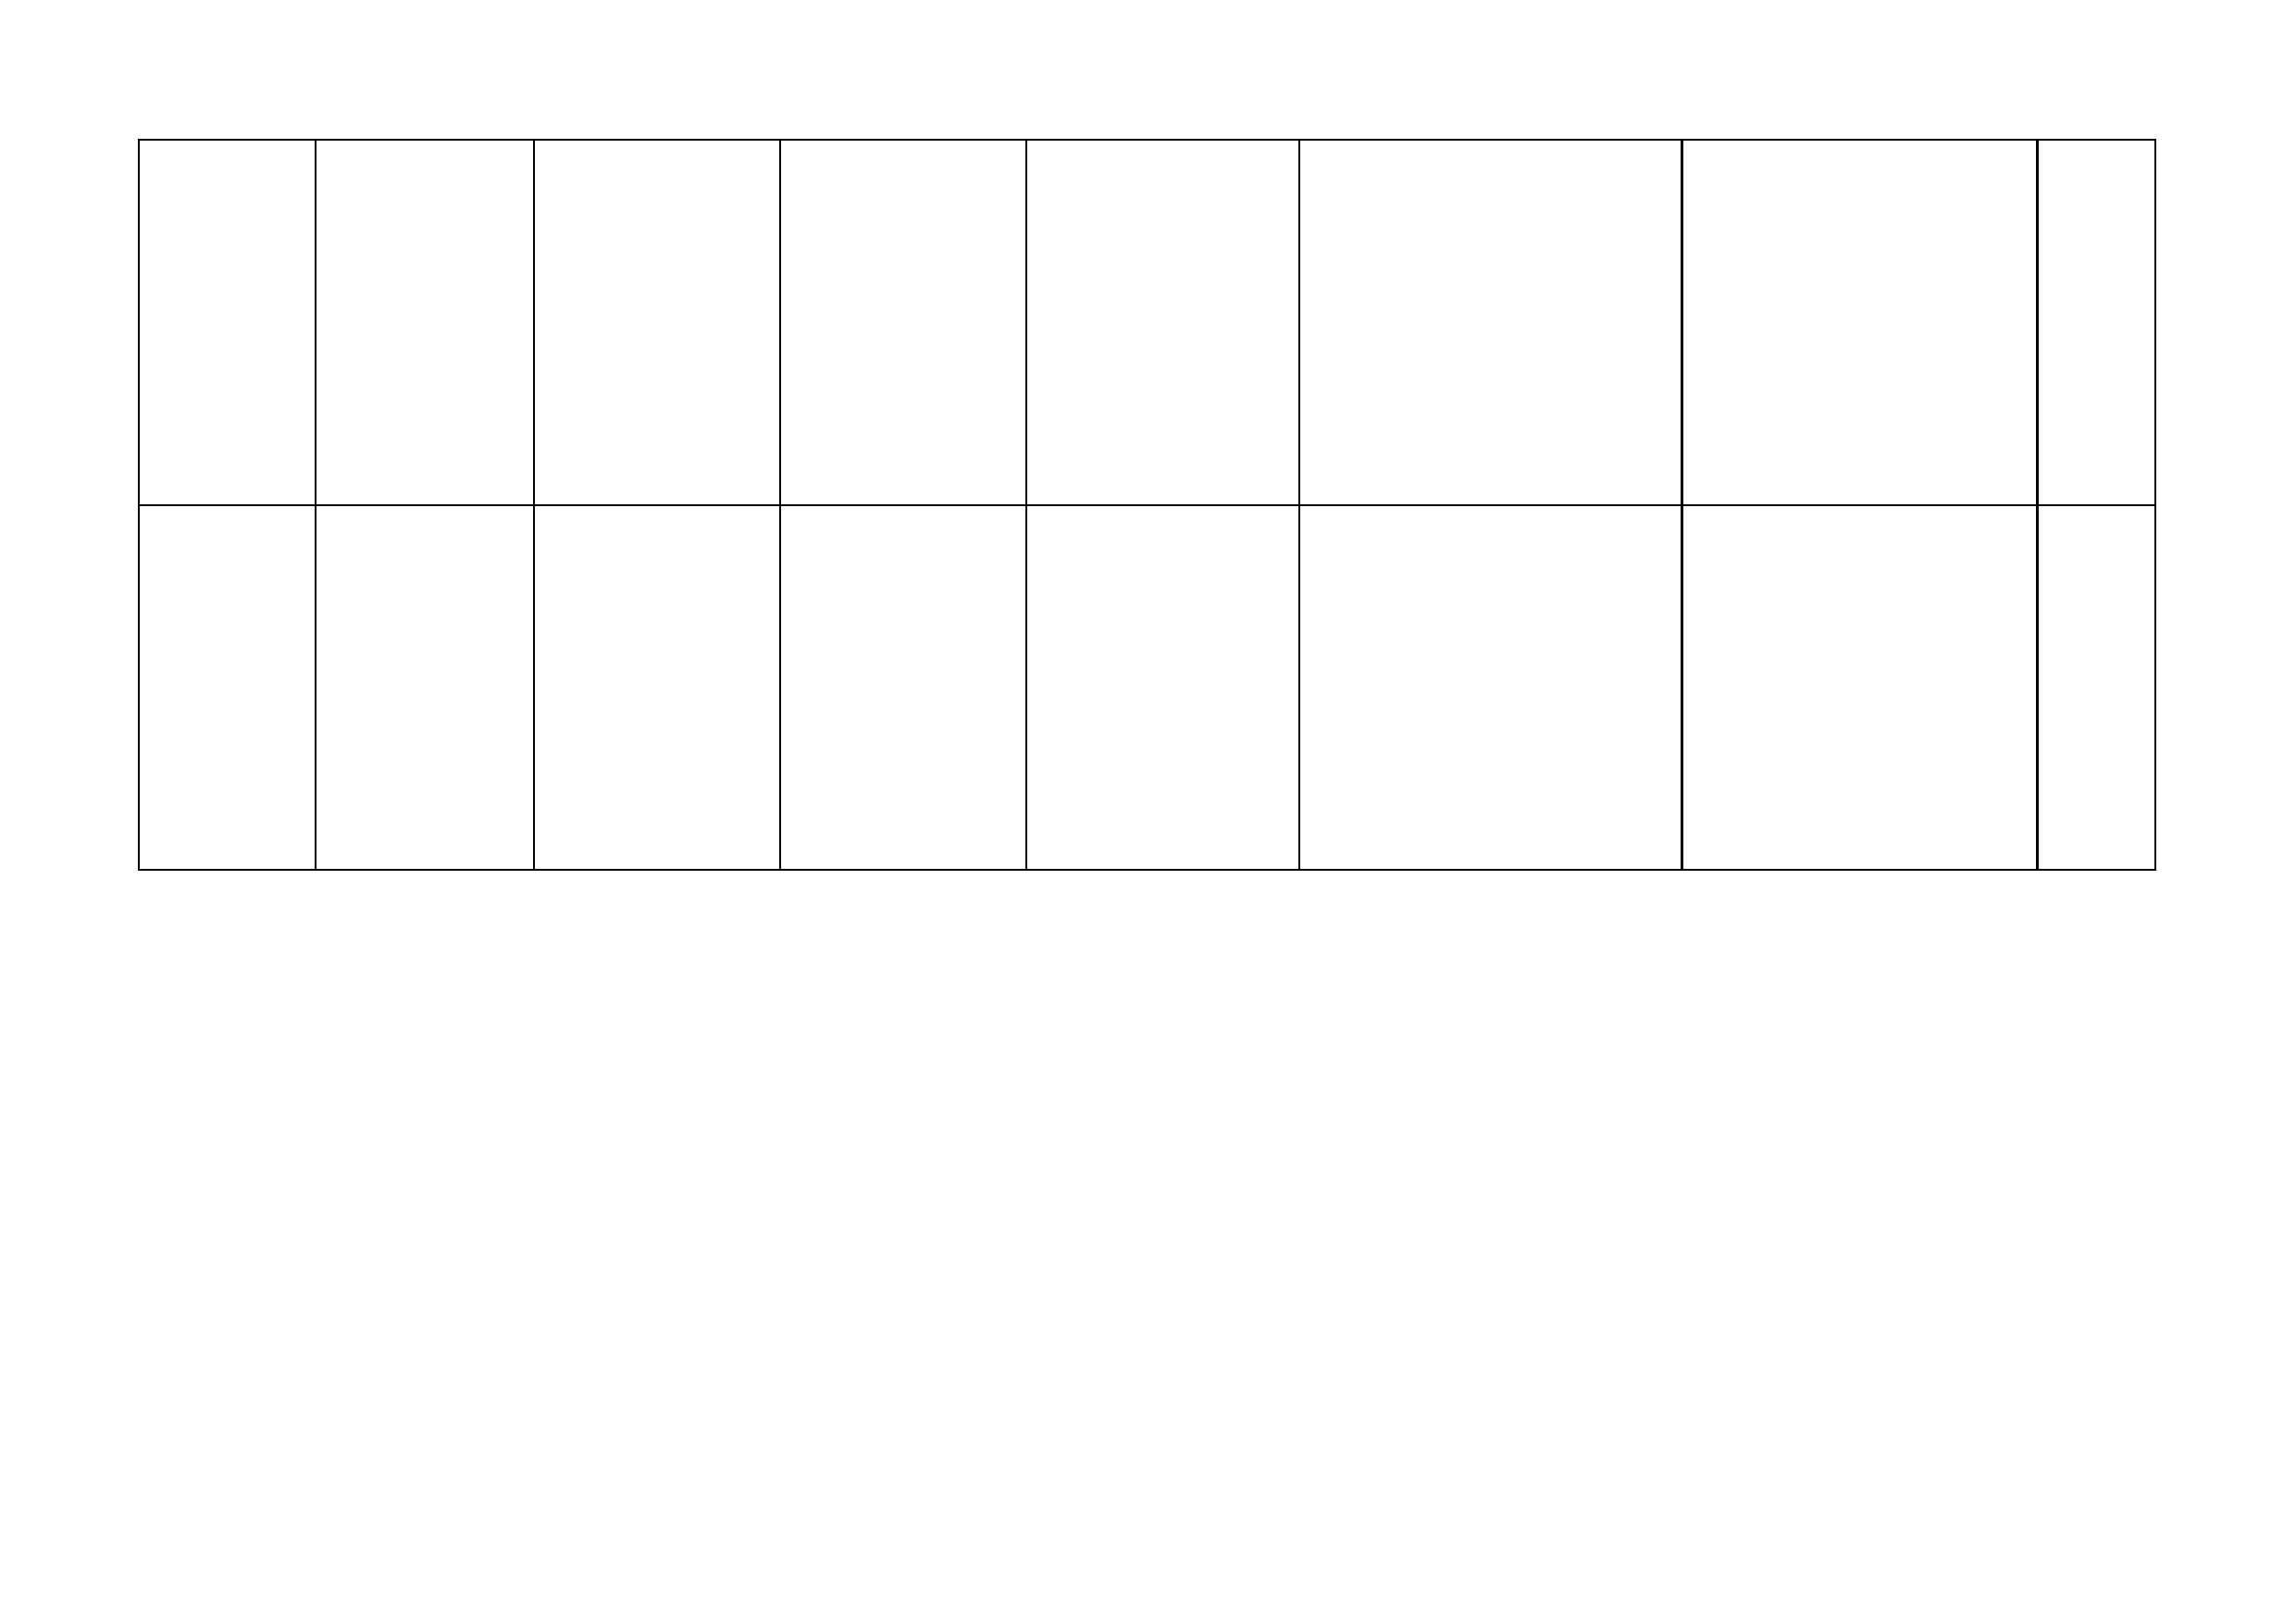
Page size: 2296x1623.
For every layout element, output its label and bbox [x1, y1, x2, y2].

table_cell [1683, 141, 2036, 504]
table_cell [1300, 506, 1681, 869]
table_cell [781, 141, 1025, 504]
table_cell [1027, 506, 1298, 869]
table_cell [140, 506, 315, 869]
table_cell [1683, 506, 2036, 869]
table_cell [535, 141, 779, 504]
table_cell [1027, 141, 1298, 504]
table_cell [781, 506, 1025, 869]
table_cell [2039, 141, 2154, 504]
table_cell [535, 506, 779, 869]
table_cell [2039, 506, 2154, 869]
table_cell [316, 141, 533, 504]
table_cell [316, 506, 533, 869]
table_cell [140, 141, 315, 504]
table_cell [1300, 141, 1681, 504]
